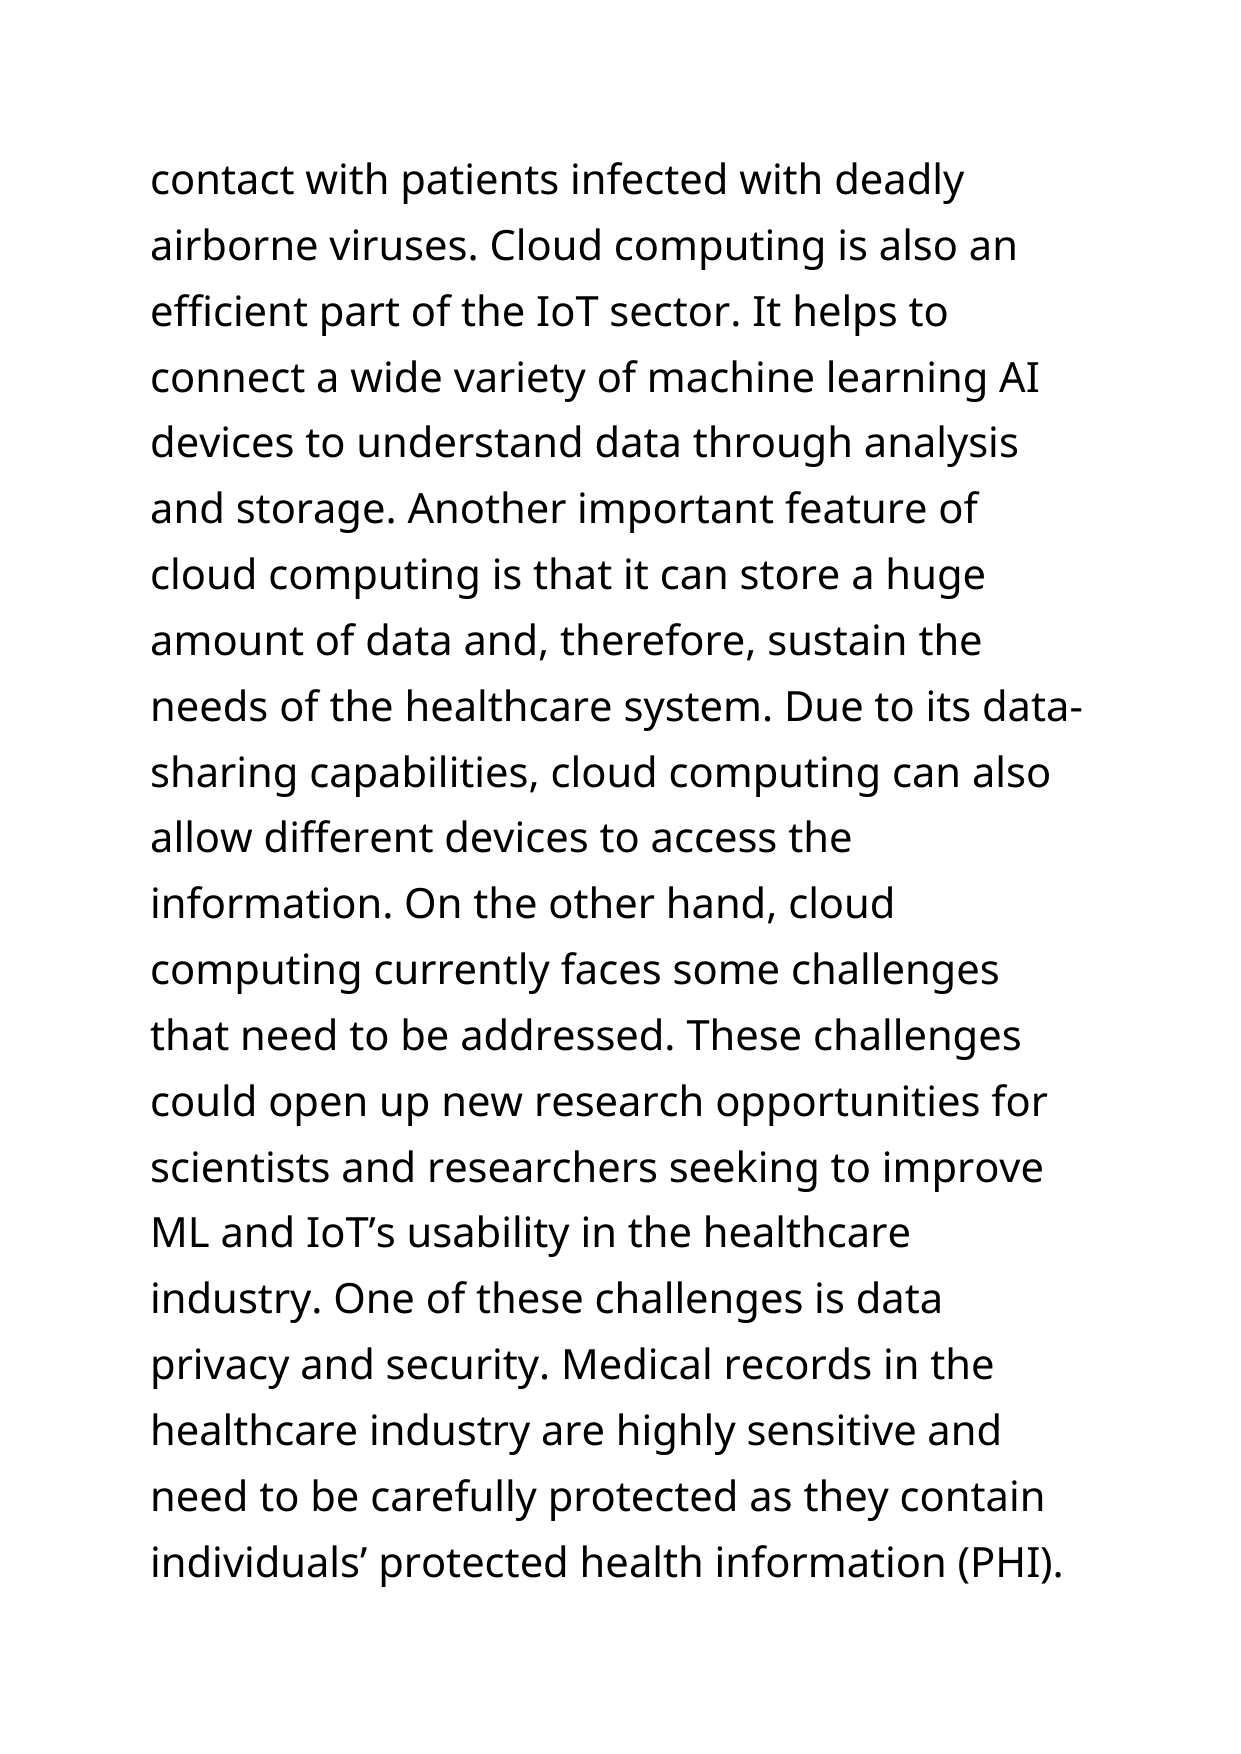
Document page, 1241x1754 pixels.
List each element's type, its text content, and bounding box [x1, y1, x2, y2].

text contact with patients infected with deadly airborne viruses. Cloud computing is also an efficient part of the IoT sector. It helps to connect a wide variety of machine learning AI devices to understand data through analysis and storage. Another important feature of cloud computing is that it can store a huge amount of data and, therefore, sustain the needs of the healthcare system. Due to its data-sharing capabilities, cloud computing can also allow different devices to access the information. On the other hand, cloud computing currently faces some challenges that need to be addressed. These challenges could open up new research opportunities for scientists and researchers seeking to improve ML and IoT’s usability in the healthcare industry. One of these challenges is data privacy and security. Medical records in the healthcare industry are highly sensitive and need to be carefully protected as they contain individuals’ protected health information (PHI). [150, 150, 1090, 1589]
